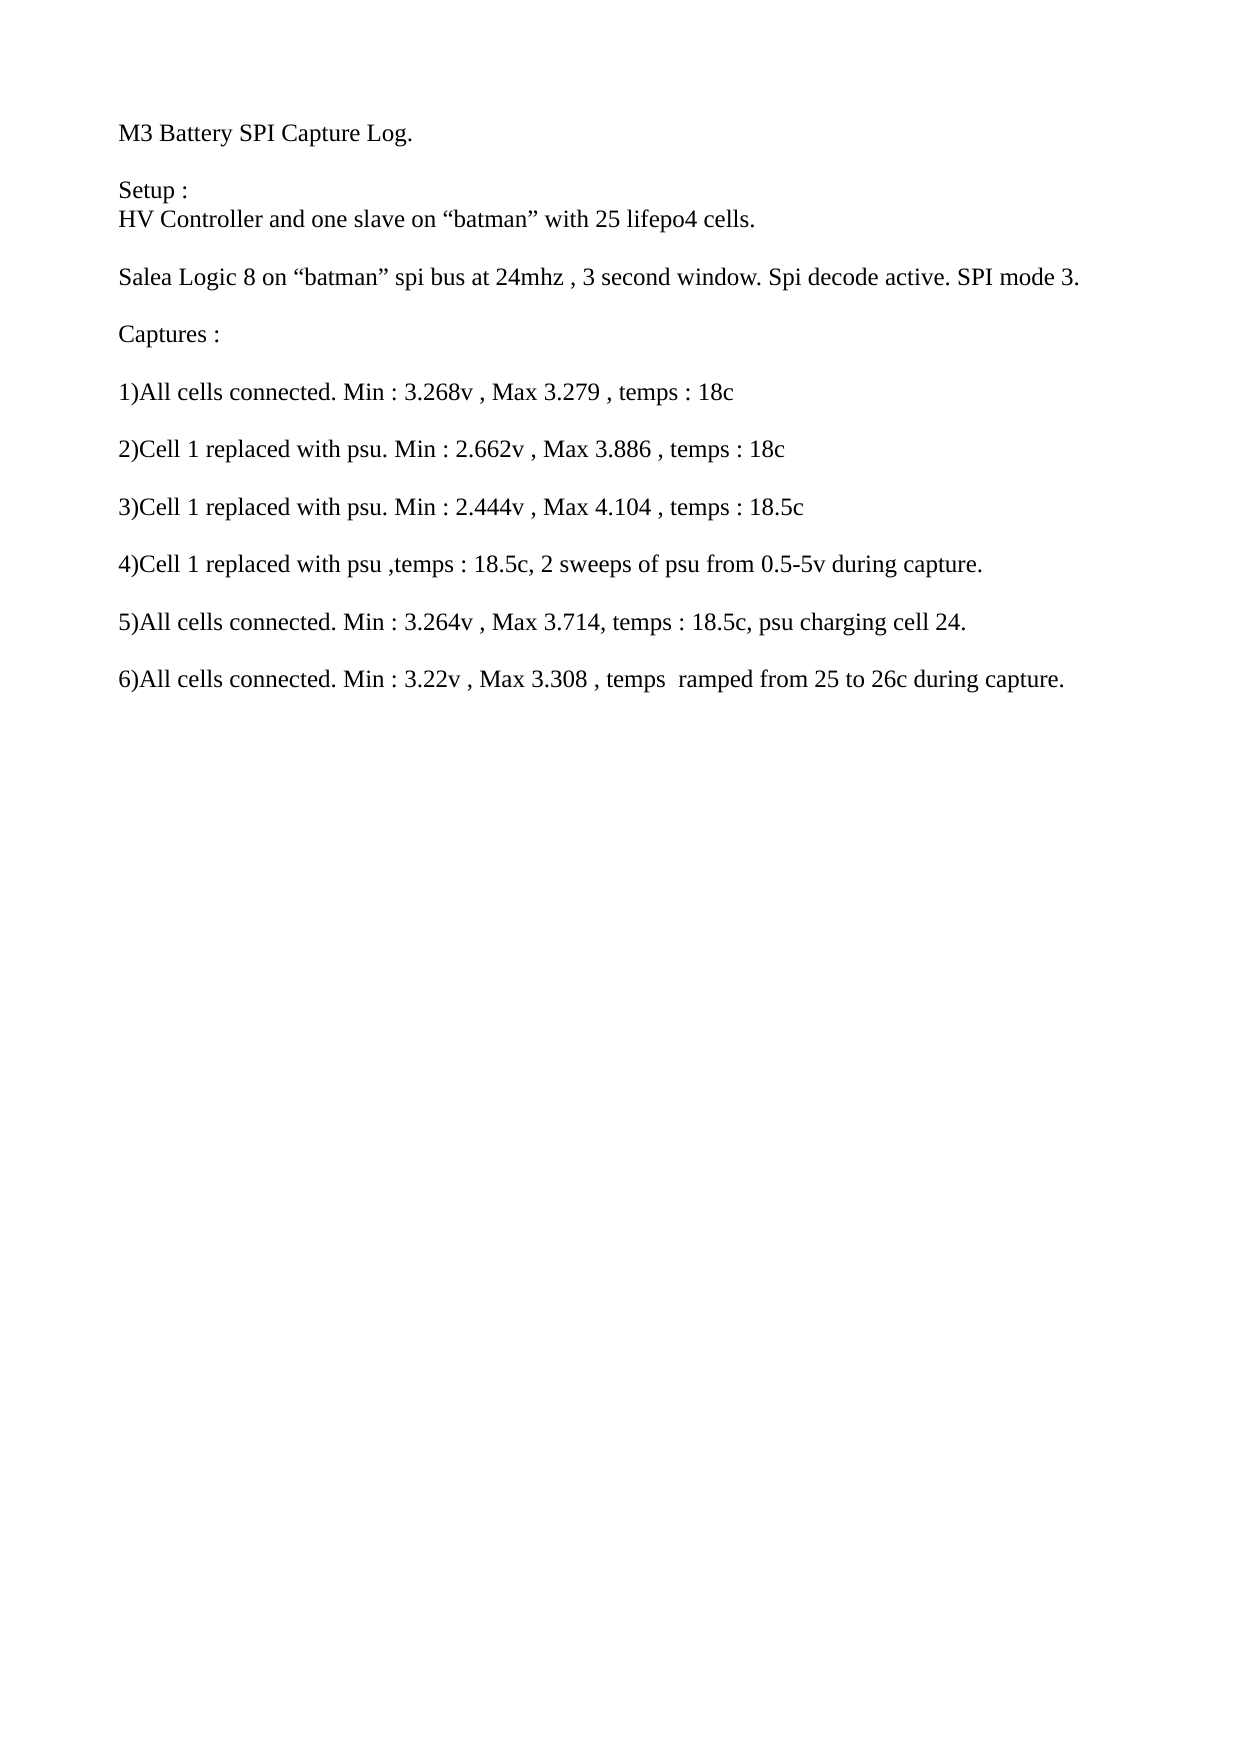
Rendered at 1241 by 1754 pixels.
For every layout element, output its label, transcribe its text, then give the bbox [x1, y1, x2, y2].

text Captures : [118, 319, 1122, 348]
text 1)All cells connected. Min : 3.268v , Max 3.279 , temps : 18c [118, 377, 1122, 406]
text 2)Cell 1 replaced with psu. Min : 2.662v , Max 3.886 , temps : 18c [118, 434, 1122, 463]
text Setup : [118, 176, 1122, 204]
text 3)Cell 1 replaced with psu. Min : 2.444v , Max 4.104 , temps : 18.5c [118, 492, 1122, 521]
text Salea Logic 8 on “batman” spi bus at 24mhz , 3 second window. Spi decode active. SPI mode 3. [118, 262, 1122, 291]
text M3 Battery SPI Capture Log. [118, 118, 1122, 147]
text HV Controller and one slave on “batman” with 25 lifepo4 cells. [118, 204, 1122, 233]
text 6)All cells connected. Min : 3.22v , Max 3.308 , temps ramped from 25 to 26c during capture. [118, 664, 1122, 693]
text 5)All cells connected. Min : 3.264v , Max 3.714, temps : 18.5c, psu charging cell 24. [118, 607, 1122, 636]
text 4)Cell 1 replaced with psu ,temps : 18.5c, 2 sweeps of psu from 0.5-5v during capture. [118, 549, 1122, 578]
